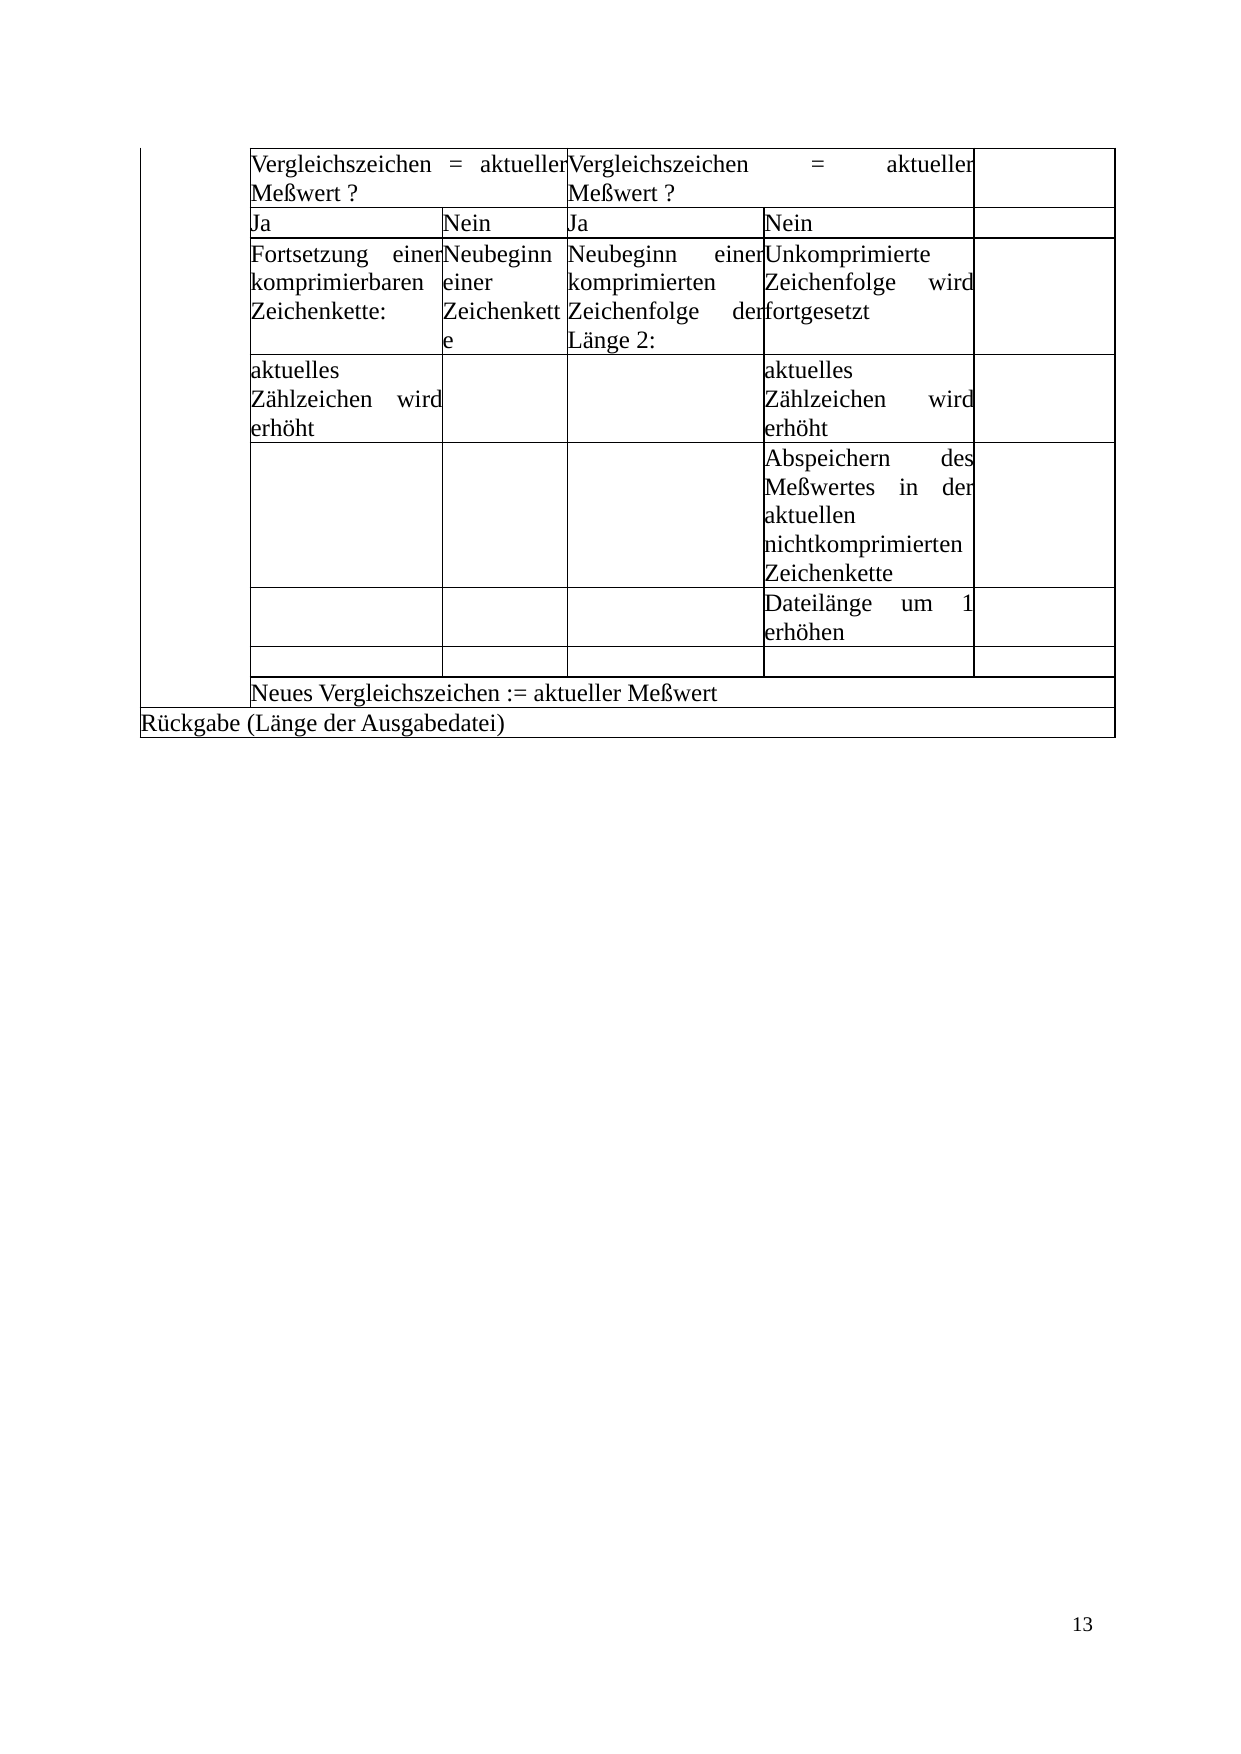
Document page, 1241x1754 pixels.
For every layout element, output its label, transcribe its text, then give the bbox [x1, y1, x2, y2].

table_cell [568, 588, 763, 646]
table_cell Nein [765, 208, 973, 237]
table_cell Neues Vergleichszeichen := aktueller Meßwert [251, 678, 1114, 706]
table_cell [141, 441, 250, 587]
table_cell [251, 588, 442, 646]
table_cell [443, 647, 567, 676]
table_cell Ja [251, 208, 442, 237]
table_cell Rückgabe (Länge der Ausgabedatei) [141, 708, 1114, 737]
table_cell [568, 647, 763, 676]
table_cell Unkomprimierte Zeichenfolge wird fortgesetzt [765, 239, 973, 354]
table_cell [141, 676, 250, 706]
table_cell [141, 237, 250, 354]
table_cell [568, 443, 763, 587]
table_cell [568, 355, 763, 441]
table_cell [765, 647, 973, 676]
table_cell [975, 588, 1114, 646]
table_cell Neubeginn einer Zeichenkette [443, 239, 567, 354]
table_cell [141, 354, 250, 441]
table_cell Nein [443, 208, 567, 237]
table_cell Neubeginn einer komprimierten Zeichenfolge der Länge 2: [568, 239, 763, 354]
table_cell [975, 208, 1114, 237]
table_cell [141, 646, 250, 676]
table_cell [443, 443, 567, 587]
table_cell [443, 588, 567, 646]
table_cell [141, 207, 250, 237]
table_cell [141, 587, 250, 646]
table_cell [443, 355, 567, 441]
table_cell Fortsetzung einer komprimierbaren Zeichenkette: [251, 239, 442, 354]
table_cell Dateilänge um 1 erhöhen [765, 588, 973, 646]
table_cell Vergleichszeichen = aktueller Meßwert ? [251, 149, 567, 207]
table_cell [251, 443, 442, 587]
table_cell Ja [568, 208, 763, 237]
table_cell [975, 239, 1114, 354]
table_cell aktuelles Zählzeichen wird erhöht [765, 355, 973, 441]
table_cell Vergleichszeichen = aktueller Meßwert ? [568, 149, 973, 207]
table_cell Abspeichern des Meßwertes in der aktuellen nichtkomprimierten Zeichenkette [765, 443, 973, 587]
table_cell [975, 647, 1114, 676]
table_cell aktuelles Zählzeichen wird erhöht [251, 355, 442, 441]
table_cell [975, 443, 1114, 587]
table_cell [251, 647, 442, 676]
table_cell [141, 148, 250, 207]
table_cell [975, 149, 1114, 207]
table_cell [975, 355, 1114, 441]
